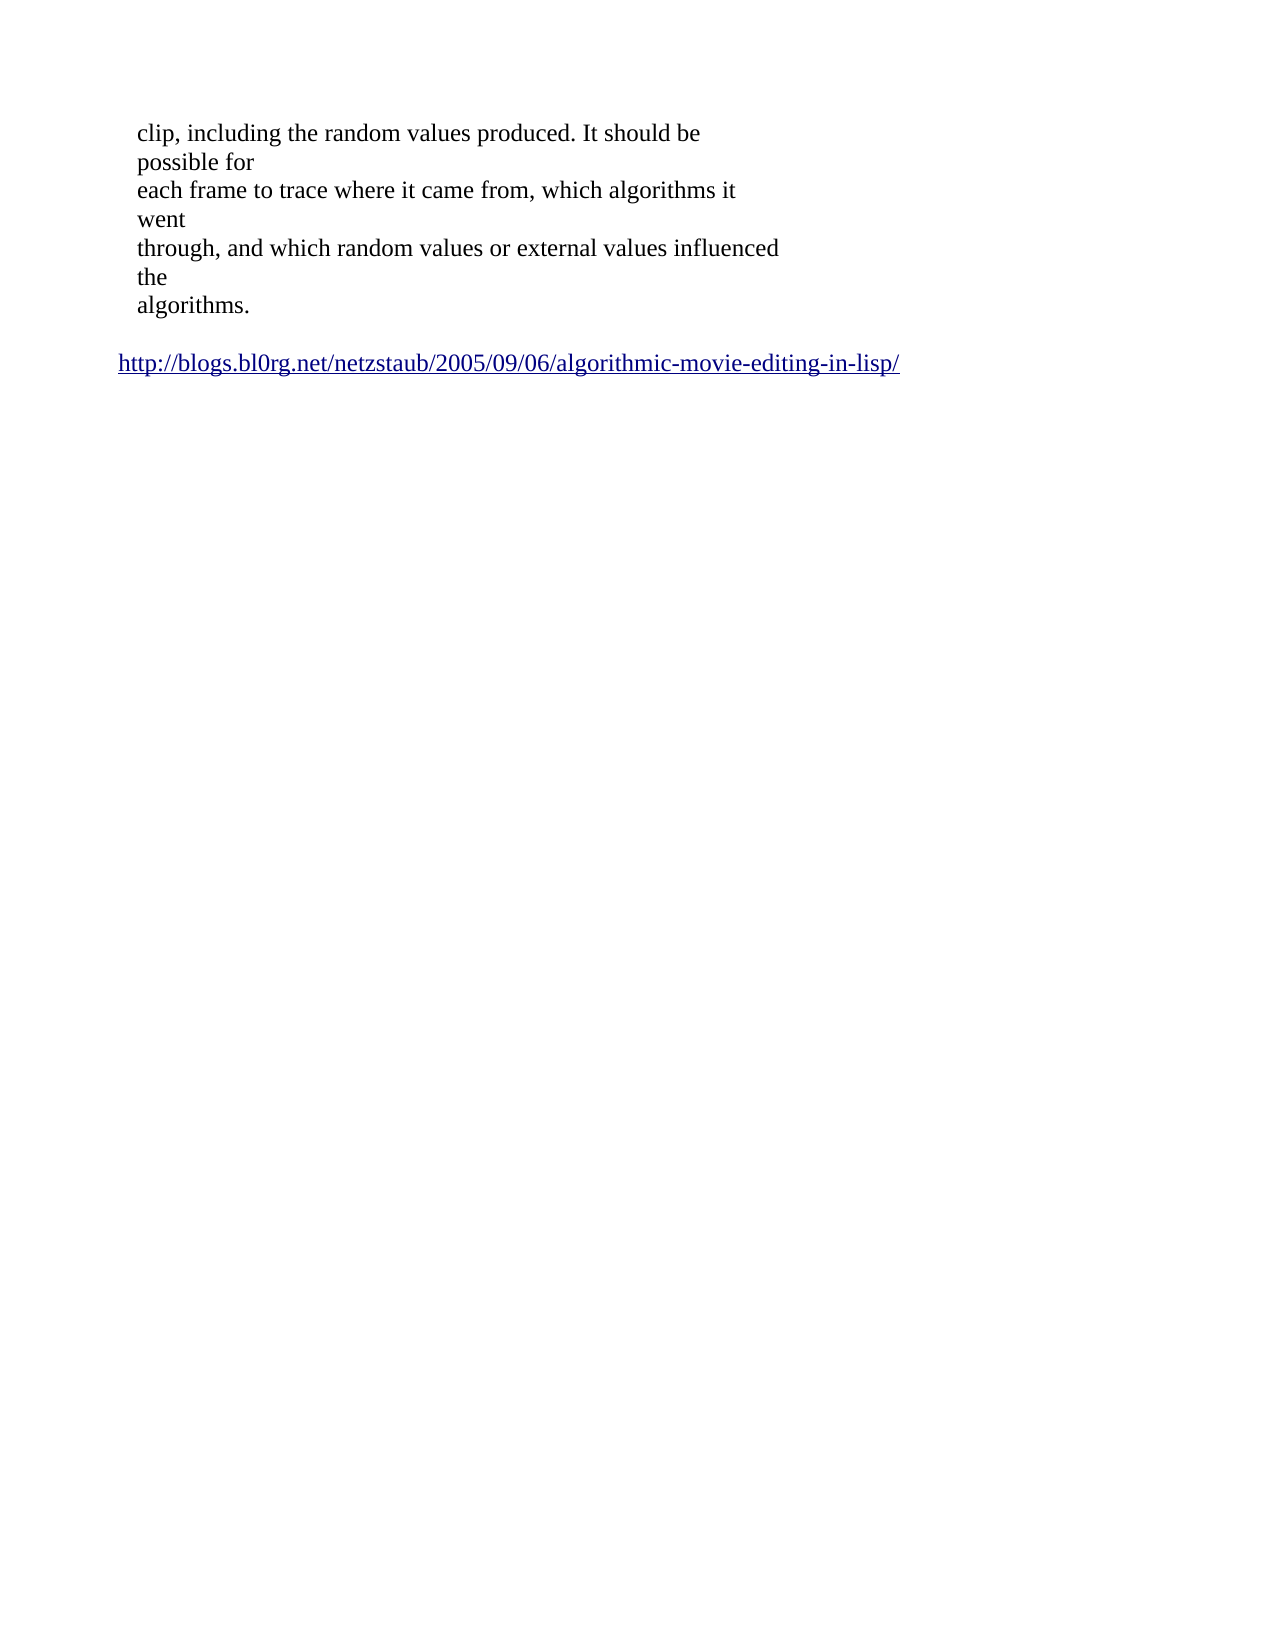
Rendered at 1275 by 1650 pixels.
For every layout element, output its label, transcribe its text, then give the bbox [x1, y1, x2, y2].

text the [118, 262, 1157, 291]
text went [118, 204, 1157, 233]
text http://blogs.bl0rg.net/netzstaub/2005/09/06/algorithmic-movie-editing-in-lisp/ [118, 348, 1157, 377]
text through, and which random values or external values influenced [118, 233, 1157, 262]
text clip, including the random values produced. It should be [118, 118, 1157, 147]
text algorithms. [118, 291, 1157, 319]
text possible for [118, 147, 1157, 176]
text each frame to trace where it came from, which algorithms it [118, 176, 1157, 204]
